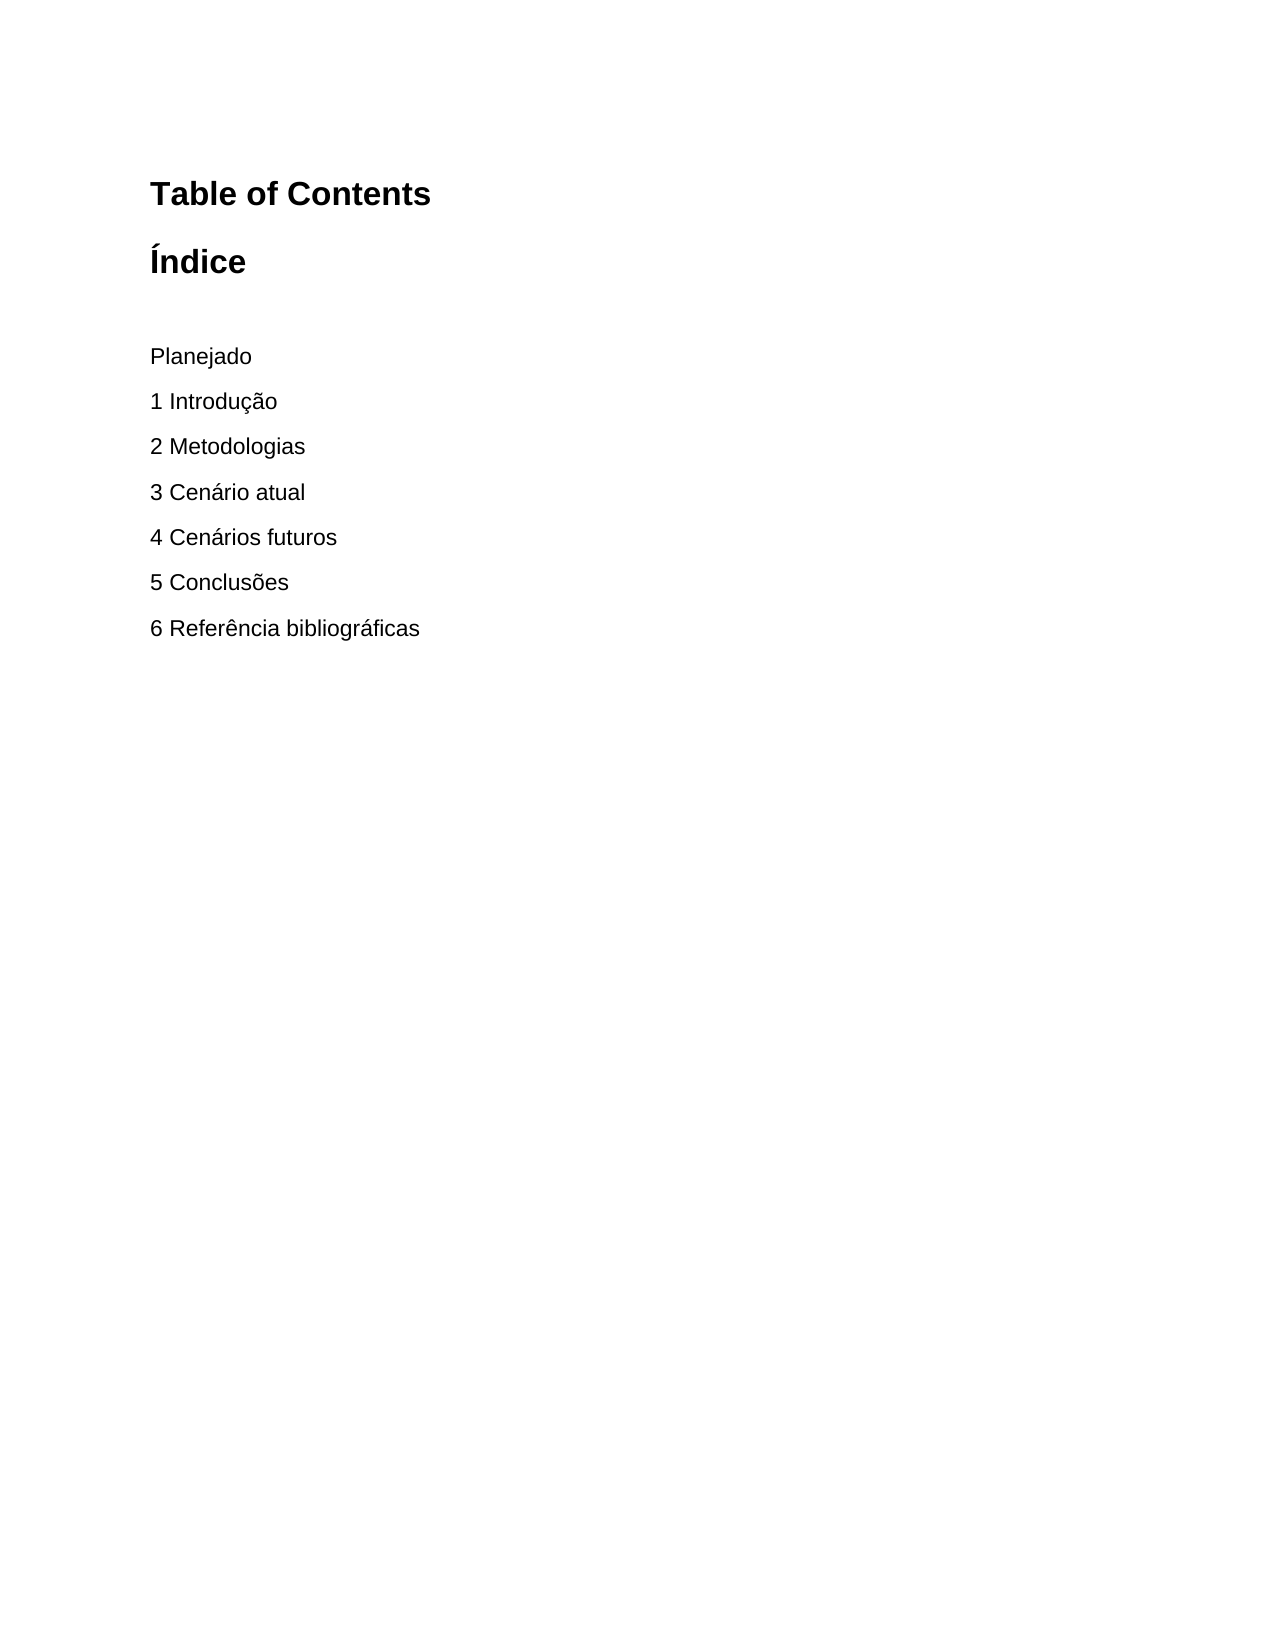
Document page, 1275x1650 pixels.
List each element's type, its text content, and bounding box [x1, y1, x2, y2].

text 5 Conclusões [150, 570, 1125, 596]
text 4 Cenários futuros [150, 525, 1125, 550]
subtitle Índice [150, 243, 1125, 280]
text 3 Cenário atual [150, 479, 1125, 505]
text 2 Metodologias [150, 434, 1125, 460]
text Planejado [150, 343, 1125, 369]
text 6 Referência bibliográficas [150, 615, 1125, 641]
text 1 Introdução [150, 389, 1125, 414]
subtitle Table of Contents [150, 175, 1125, 212]
